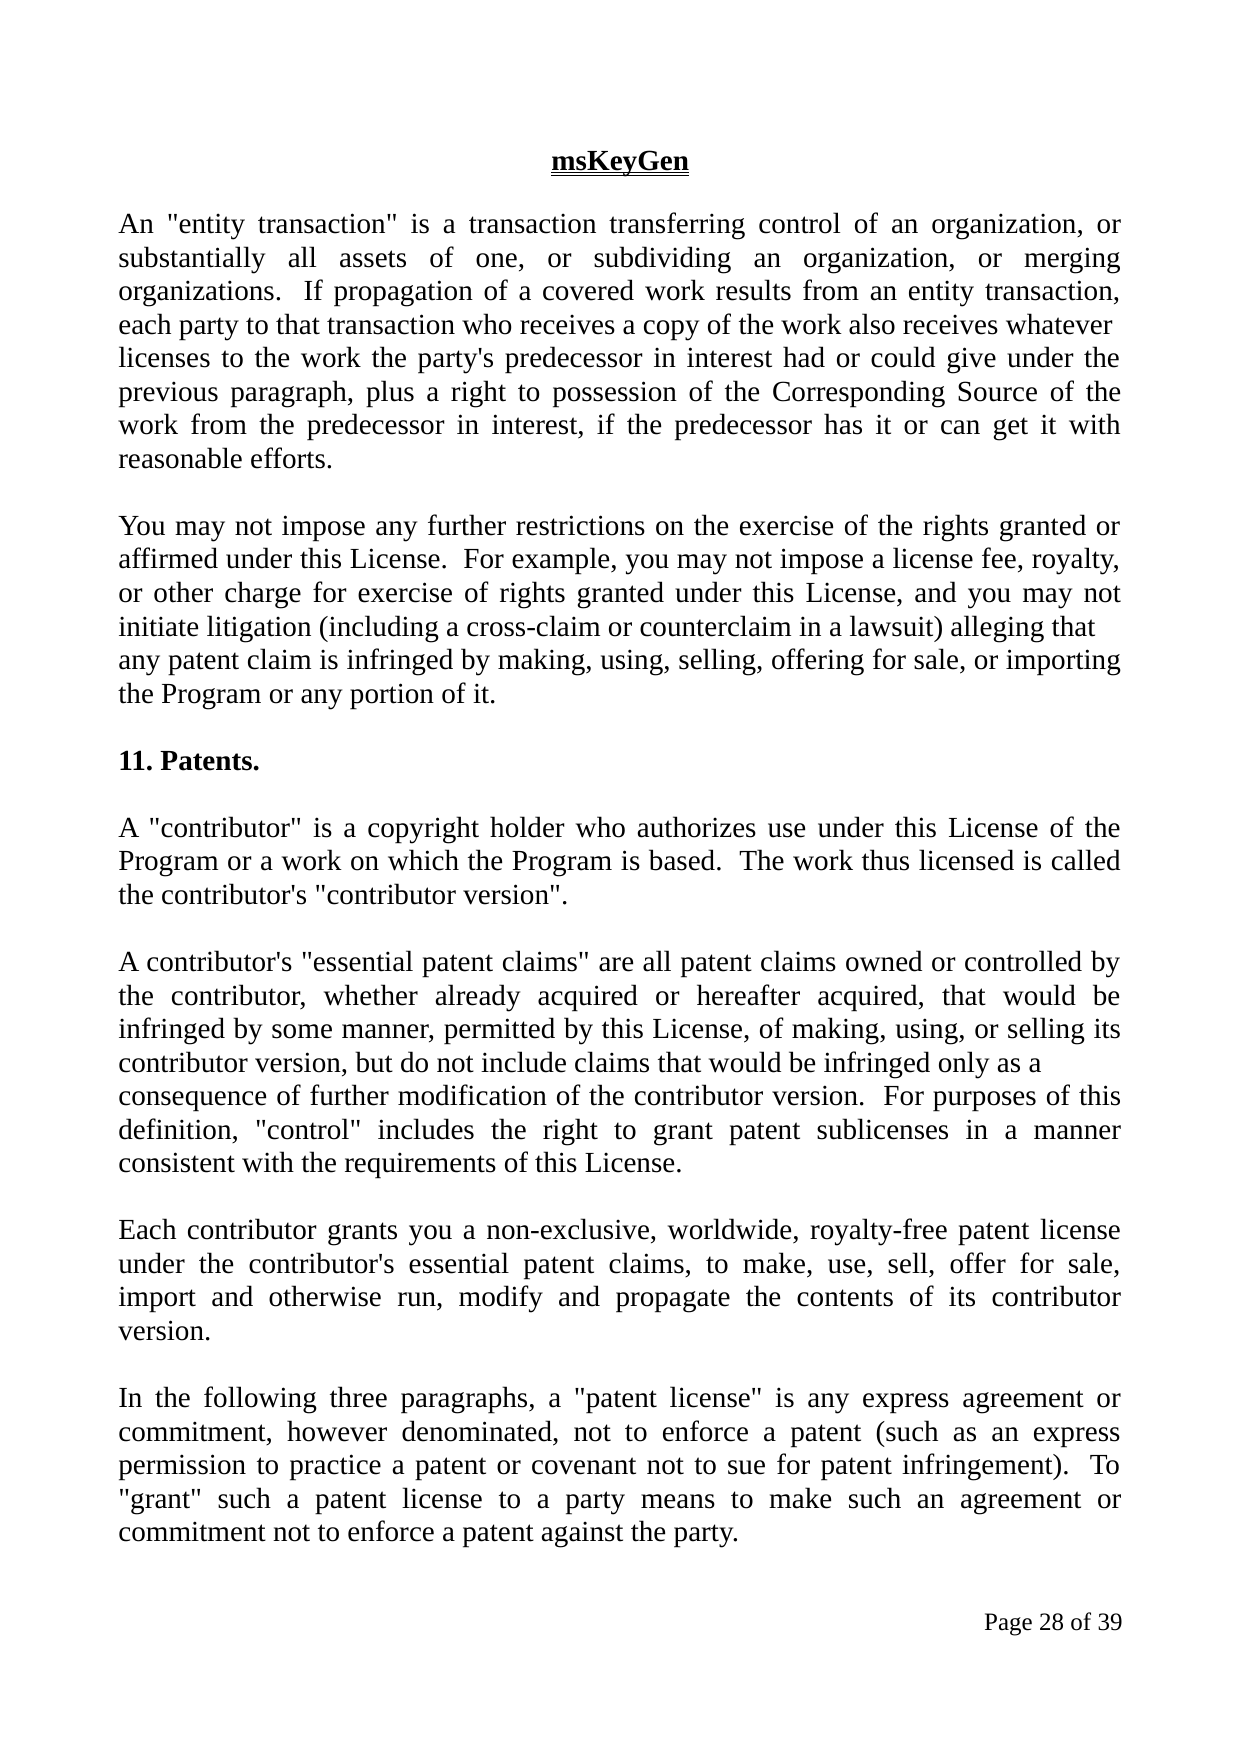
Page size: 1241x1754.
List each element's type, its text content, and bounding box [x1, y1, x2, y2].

text consequence of further modification of the contributor version. For purposes of this definition, "control" includes the right to grant patent sublicenses in a manner consistent with the requirements of this License. [118, 1078, 1122, 1179]
text licenses to the work the party's predecessor in interest had or could give under the previous paragraph, plus a right to possession of the Corresponding Source of the work from the predecessor in interest, if the predecessor has it or can get it with reasonable efforts. [118, 340, 1122, 474]
text An "entity transaction" is a transaction transferring control of an organization, or substantially all assets of one, or subdividing an organization, or merging organizations. If propagation of a covered work results from an entity transaction, each party to that transaction who receives a copy of the work also receives whatever [118, 206, 1122, 340]
text A contributor's "essential patent claims" are all patent claims owned or controlled by the contributor, whether already acquired or hereafter acquired, that would be infringed by some manner, permitted by this License, of making, using, or selling its contributor version, but do not include claims that would be infringed only as a [118, 944, 1122, 1078]
text any patent claim is infringed by making, using, selling, offering for sale, or importing the Program or any portion of it. [118, 642, 1122, 709]
text A "contributor" is a copyright holder who authorizes use under this License of the Program or a work on which the Program is based. The work thus licensed is called the contributor's "contributor version". [118, 810, 1122, 911]
text 11. Patents. [118, 743, 1122, 776]
text Each contributor grants you a non-exclusive, worldwide, royalty-free patent license under the contributor's essential patent claims, to make, use, sell, offer for sale, import and otherwise run, modify and propagate the contents of its contributor version. [118, 1212, 1122, 1347]
text You may not impose any further restrictions on the exercise of the rights granted or affirmed under this License. For example, you may not impose a license fee, royalty, or other charge for exercise of rights granted under this License, and you may not initiate litigation (including a cross-claim or counterclaim in a lawsuit) alleging that [118, 508, 1122, 642]
text In the following three paragraphs, a "patent license" is any express agreement or commitment, however denominated, not to enforce a patent (such as an express permission to practice a patent or covenant not to sue for patent infringement). To "grant" such a patent license to a party means to make such an agreement or commitment not to enforce a patent against the party. [118, 1380, 1122, 1548]
